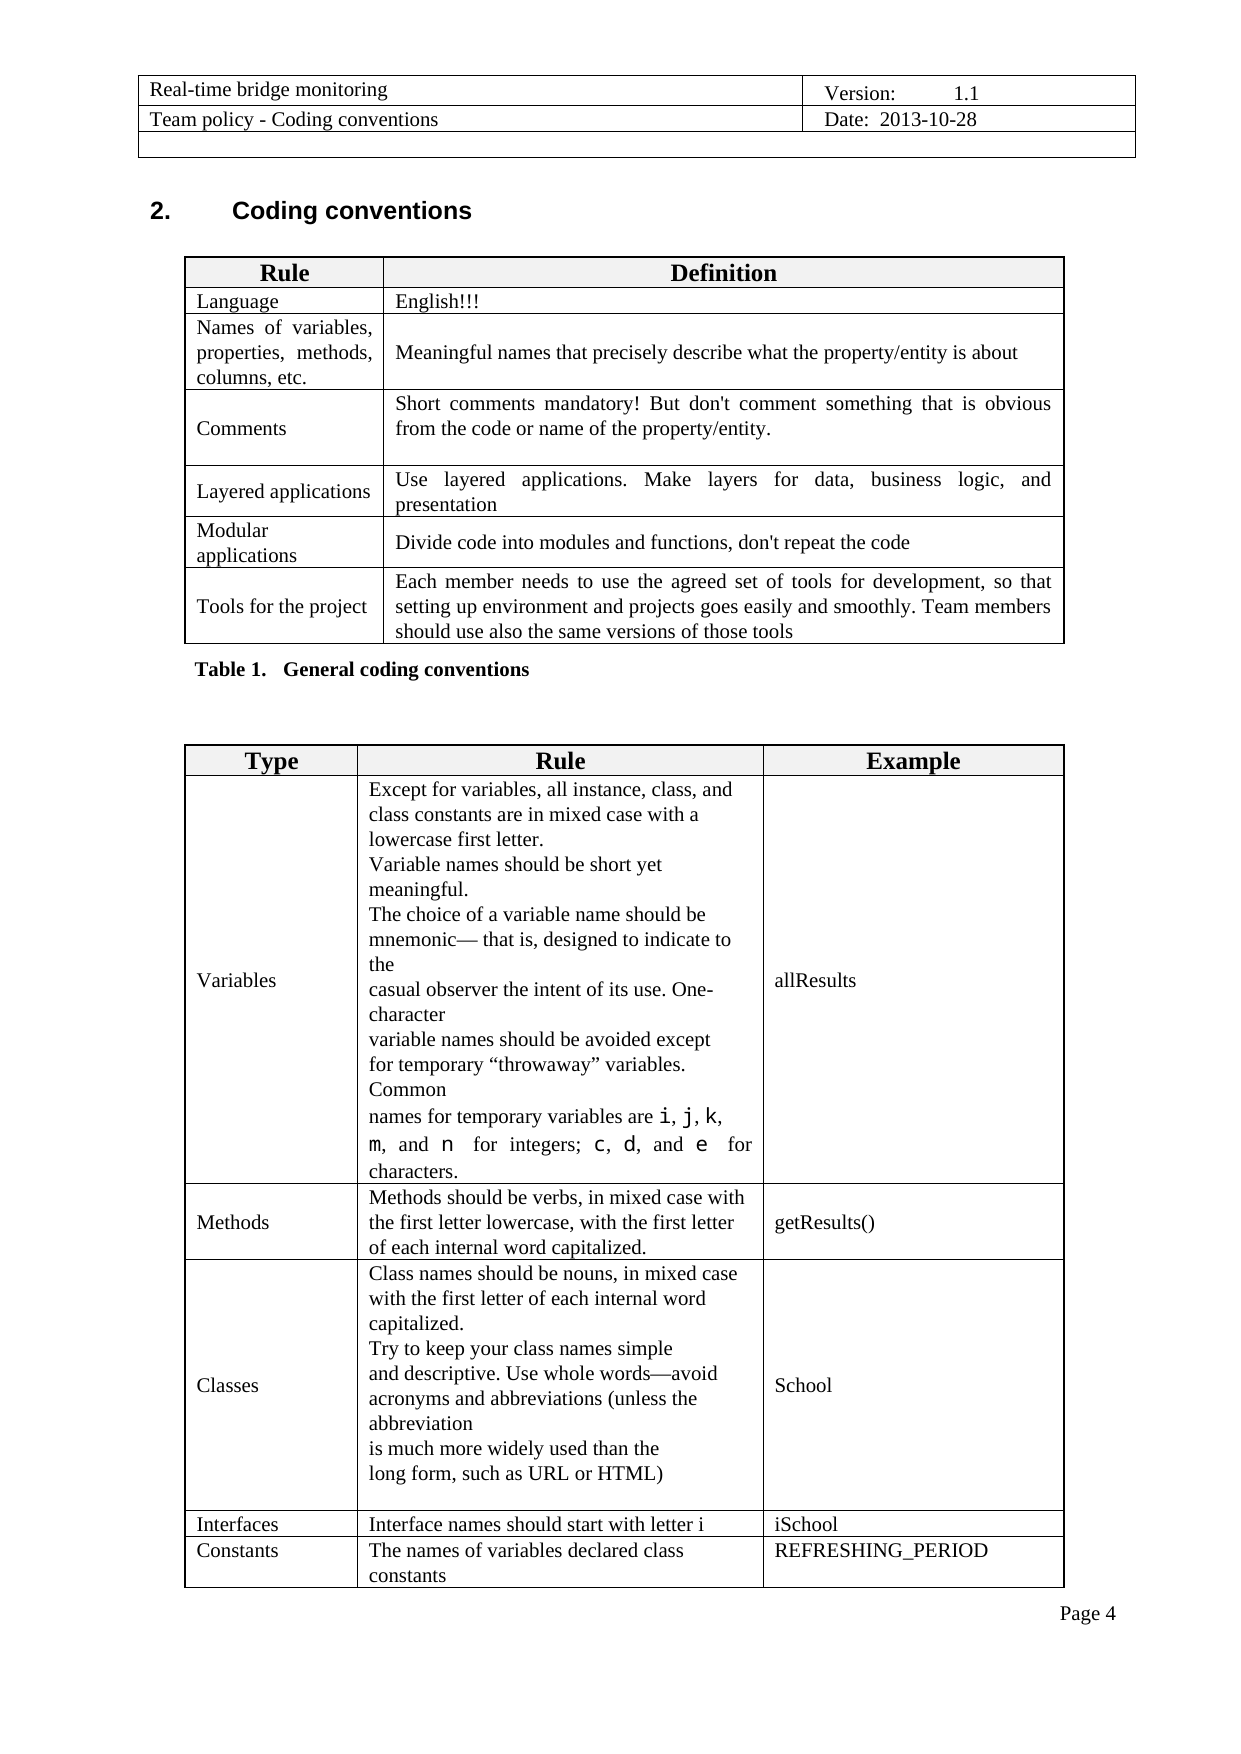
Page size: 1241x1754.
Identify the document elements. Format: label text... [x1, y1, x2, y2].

table_cell Interfaces [186, 1511, 357, 1536]
text Table 1. General coding conventions [194, 656, 1031, 681]
table_cell Classes [186, 1260, 357, 1510]
table_cell Methods [186, 1184, 357, 1259]
table_cell Language [186, 288, 383, 313]
table_cell Class names should be nouns, in mixed case with the first letter of each internal word capitalized. Try to keep your class names simple and descriptive. Use whole words—avoid acronyms and abbreviations (unless the abbreviation is much more widely used than the long form, such as URL or HTML) [358, 1260, 763, 1510]
table_cell iSchool [764, 1511, 1063, 1536]
table_cell Meaningful names that precisely describe what the property/entity is about [384, 314, 1063, 389]
table_cell Layered applications [186, 466, 383, 516]
table_cell Short comments mandatory! But don't comment something that is obvious from the code or name of the property/entity. [384, 390, 1063, 465]
table_cell Names of variables, properties, methods, columns, etc. [186, 314, 383, 389]
table_cell Variables [186, 776, 357, 1183]
table_cell Modular applications [186, 517, 383, 567]
table_header Definition [384, 258, 1063, 287]
table_cell School [764, 1260, 1063, 1510]
table_cell Constants [186, 1537, 357, 1587]
table_cell getResults() [764, 1184, 1063, 1259]
table_header Rule [186, 258, 383, 287]
subtitle Coding conventions [150, 196, 1090, 224]
table_cell Except for variables, all instance, class, and class constants are in mixed case with a lowercase first letter. Variable names should be short yet meaningful. The choice of a variable name should be mnemonic— that is, designed to indicate to the casual observer the intent of its use. One-character variable names should be avoided except for temporary “throwaway” variables. Common names for temporary variables are i, j, k, m, and n for integers; c, d, and e for characters. [358, 776, 763, 1183]
table_cell Comments [186, 390, 383, 465]
table_cell Interface names should start with letter i [358, 1511, 763, 1536]
table_cell Tools for the project [186, 568, 383, 643]
table_header Rule [358, 746, 763, 775]
table_cell Divide code into modules and functions, don't repeat the code [384, 517, 1063, 567]
table_cell English!!! [384, 288, 1063, 313]
table_cell REFRESHING_PERIOD [764, 1537, 1063, 1587]
table_header Type [186, 746, 357, 775]
table_cell Methods should be verbs, in mixed case with the first letter lowercase, with the first letter of each internal word capitalized. [358, 1184, 763, 1259]
table_cell Use layered applications. Make layers for data, business logic, and presentation [384, 466, 1063, 516]
table_header Example [764, 746, 1063, 775]
table_cell Each member needs to use the agreed set of tools for development, so that setting up environment and projects goes easily and smoothly. Team members should use also the same versions of those tools [384, 568, 1063, 643]
table_cell allResults [764, 776, 1063, 1183]
table_cell The names of variables declared class constants [358, 1537, 763, 1587]
